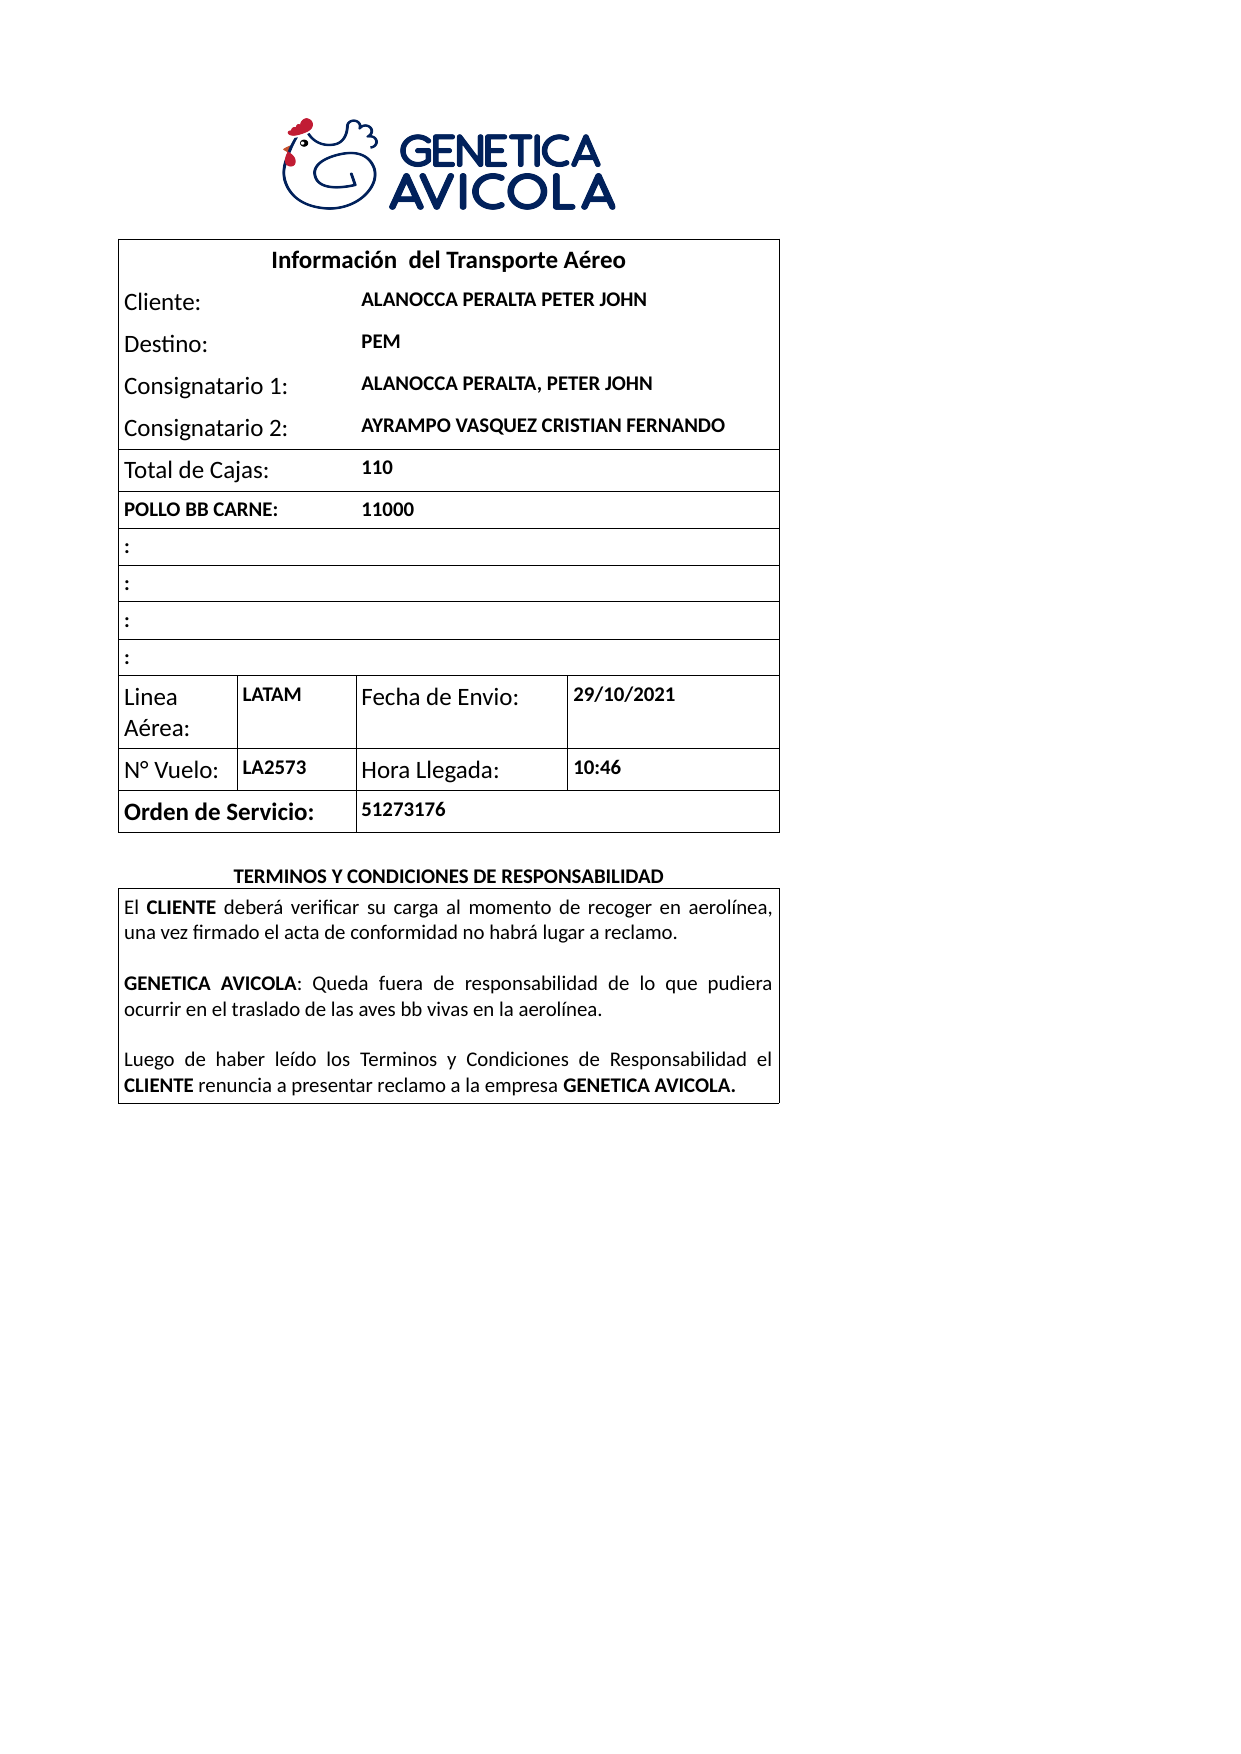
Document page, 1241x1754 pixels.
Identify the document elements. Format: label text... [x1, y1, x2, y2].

table_cell Destino: [119, 323, 356, 364]
table_cell Hora Llegada: [357, 749, 567, 790]
table_cell Consignatario 2: [119, 406, 356, 448]
table_cell Total de Cajas: [119, 450, 356, 491]
table_cell PEM [356, 323, 779, 364]
table_cell LA2573 [238, 749, 356, 790]
table_cell [356, 529, 779, 564]
table_cell Cliente: [119, 281, 356, 322]
table_cell [356, 602, 779, 638]
table_cell : [119, 566, 356, 601]
table_cell AYRAMPO VASQUEZ CRISTIAN FERNANDO [356, 406, 779, 448]
table_cell 51273176 [357, 791, 779, 832]
table_cell ALANOCCA PERALTA, PETER JOHN [356, 365, 779, 406]
table_cell TERMINOS Y CONDICIONES DE RESPONSABILIDAD [118, 833, 779, 888]
table_cell : [119, 602, 356, 638]
picture [282, 118, 616, 210]
table_cell : [119, 529, 356, 564]
table_cell Consignatario 1: [119, 365, 356, 406]
table_cell LATAM [238, 676, 356, 748]
table_cell 11000 [356, 492, 779, 527]
table_cell : [119, 640, 356, 675]
table_cell Linea Aérea: [119, 676, 237, 748]
table_cell 10:46 [568, 749, 779, 790]
table_cell N° Vuelo: [119, 749, 237, 790]
table_cell [356, 640, 779, 675]
table_header Información del Transporte Aéreo [119, 240, 779, 281]
table_cell [356, 566, 779, 601]
table_cell Orden de Servicio: [119, 791, 356, 832]
table_cell Fecha de Envio: [357, 676, 567, 748]
table_cell El CLIENTE deberá verificar su carga al momento de recoger en aerolínea, una vez firmado el acta de conformidad no habrá lugar a reclamo. GENETICA AVICOLA: Queda fuera de responsabilidad de lo que pudiera ocurrir en el traslado de las aves bb vivas en la aerolínea. Luego de haber leído los Terminos y Condiciones de Responsabilidad el CLIENTE renuncia a presentar reclamo a la empresa GENETICA AVICOLA. [119, 889, 779, 1103]
table_cell ALANOCCA PERALTA PETER JOHN [356, 281, 779, 322]
table_cell 110 [356, 450, 779, 491]
table_cell POLLO BB CARNE: [119, 492, 356, 527]
table_cell 29/10/2021 [568, 676, 779, 748]
